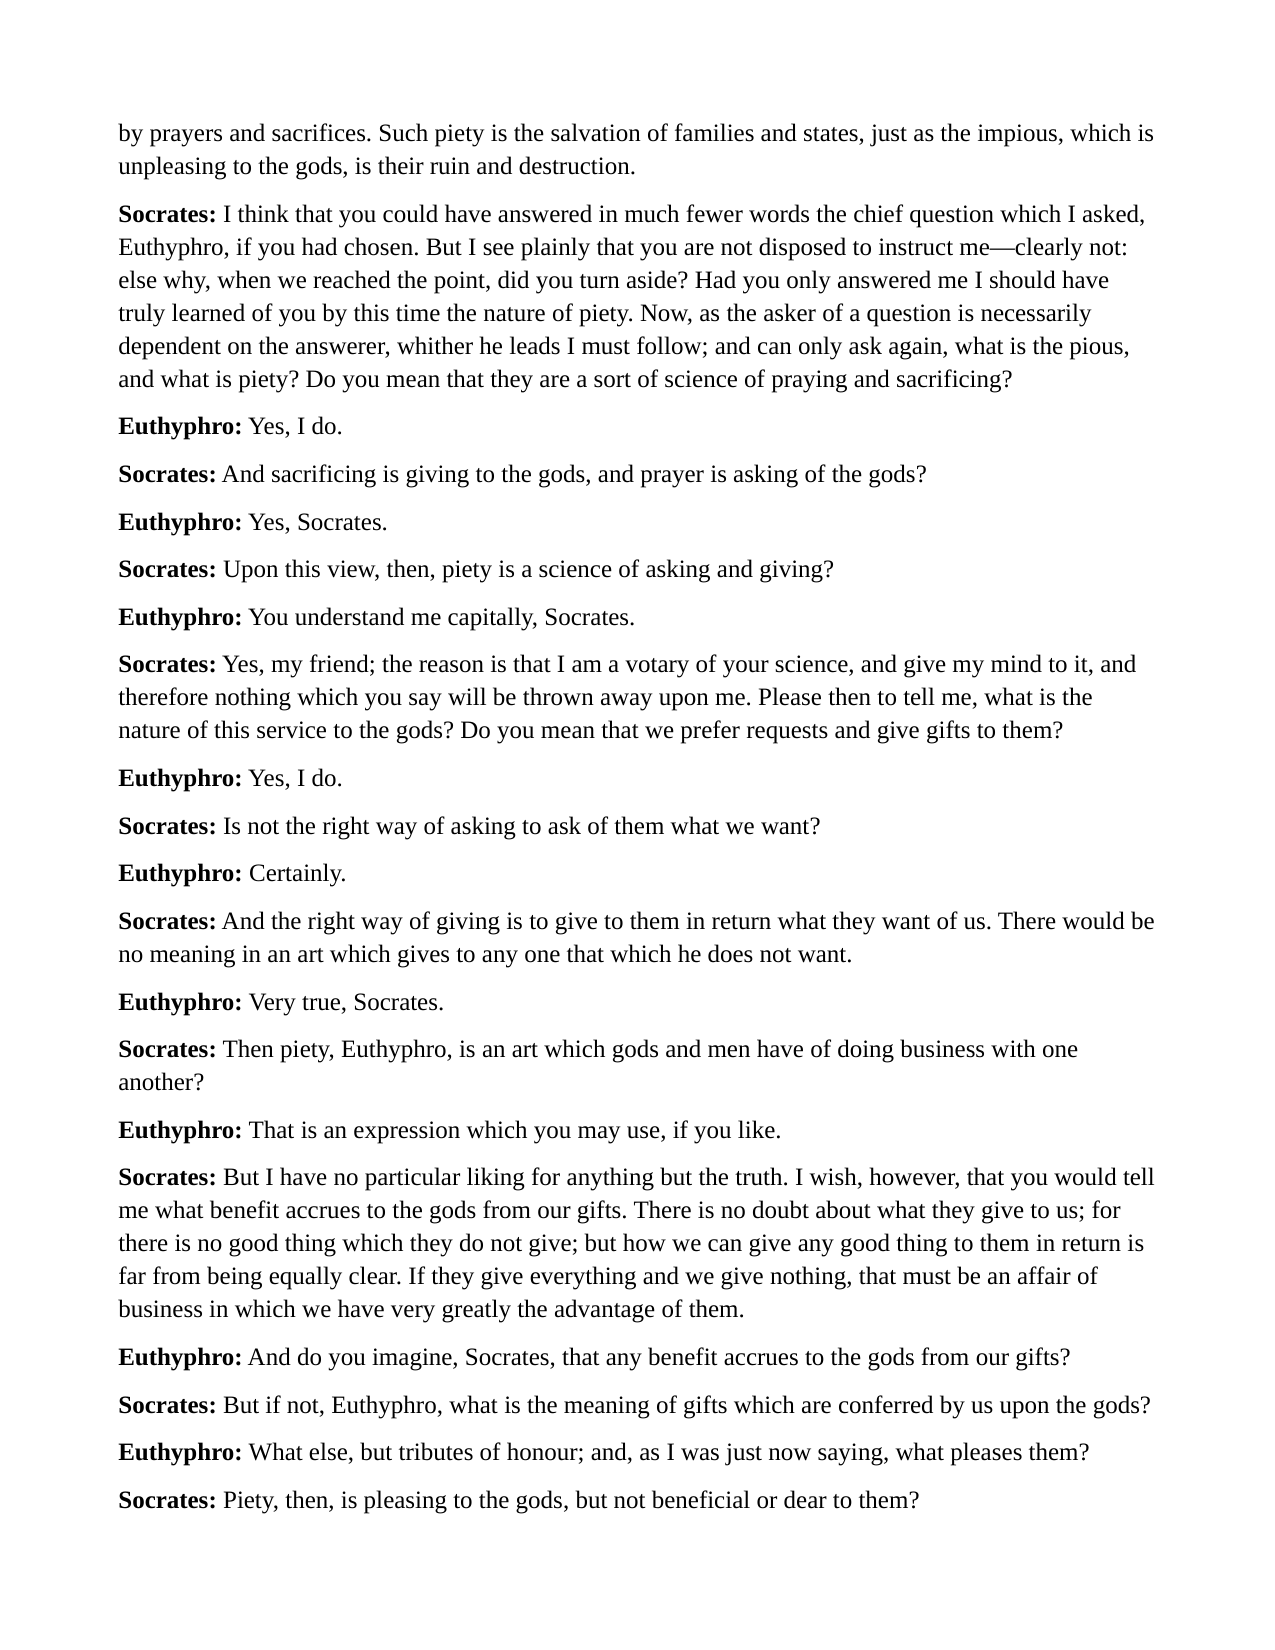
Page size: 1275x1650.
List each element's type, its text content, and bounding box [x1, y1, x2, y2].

text Socrates: I think that you could have answered in much fewer words the chief question which I asked, Euthyphro, if you had chosen. But I see plainly that you are not disposed to instruct me—clearly not: else why, when we reached the point, did you turn aside? Had you only answered me I should have truly learned of you by this time the nature of piety. Now, as the asker of a question is necessarily dependent on the answerer, whither he leads I must follow; and can only ask again, what is the pious, and what is piety? Do you mean that they are a sort of science of praying and sacrificing? [118, 199, 1157, 393]
text Socrates: Piety, then, is pleasing to the gods, but not beneficial or dear to them? [118, 1485, 1157, 1514]
text Socrates: But I have no particular liking for anything but the truth. I wish, however, that you would tell me what benefit accrues to the gods from our gifts. There is no doubt about what they give to us; for there is no good thing which they do not give; but how we can give any good thing to them in return is far from being equally clear. If they give everything and we give nothing, that must be an affair of business in which we have very greatly the advantage of them. [118, 1162, 1157, 1323]
text Socrates: Upon this view, then, piety is a science of asking and giving? [118, 554, 1157, 583]
text Euthyphro: Yes, Socrates. [118, 507, 1157, 535]
text Socrates: Yes, my friend; the reason is that I am a votary of your science, and give my mind to it, and therefore nothing which you say will be thrown away upon me. Please then to tell me, what is the nature of this service to the gods? Do you mean that we prefer requests and give gifts to them? [118, 649, 1157, 744]
text Socrates: Then piety, Euthyphro, is an art which gods and men have of doing business with one another? [118, 1034, 1157, 1096]
text Socrates: Is not the right way of asking to ask of them what we want? [118, 811, 1157, 839]
text Euthyphro: And do you imagine, Socrates, that any benefit accrues to the gods from our gifts? [118, 1342, 1157, 1371]
text Euthyphro: Very true, Socrates. [118, 987, 1157, 1015]
text Socrates: And sacrificing is giving to the gods, and prayer is asking of the gods? [118, 459, 1157, 488]
text Euthyphro: Certainly. [118, 858, 1157, 887]
text Euthyphro: You understand me capitally, Socrates. [118, 602, 1157, 631]
text Euthyphro: That is an expression which you may use, if you like. [118, 1115, 1157, 1143]
text Socrates: And the right way of giving is to give to them in return what they want of us. There would be no meaning in an art which gives to any one that which he does not want. [118, 906, 1157, 968]
text Socrates: But if not, Euthyphro, what is the meaning of gifts which are conferred by us upon the gods? [118, 1390, 1157, 1418]
text Euthyphro: Yes, I do. [118, 763, 1157, 792]
text Euthyphro: Yes, I do. [118, 411, 1157, 440]
text Euthyphro: What else, but tributes of honour; and, as I was just now saying, what pleases them? [118, 1437, 1157, 1466]
text by prayers and sacrifices. Such piety is the salvation of families and states, just as the impious, which is unpleasing to the gods, is their ruin and destruction. [118, 118, 1157, 180]
